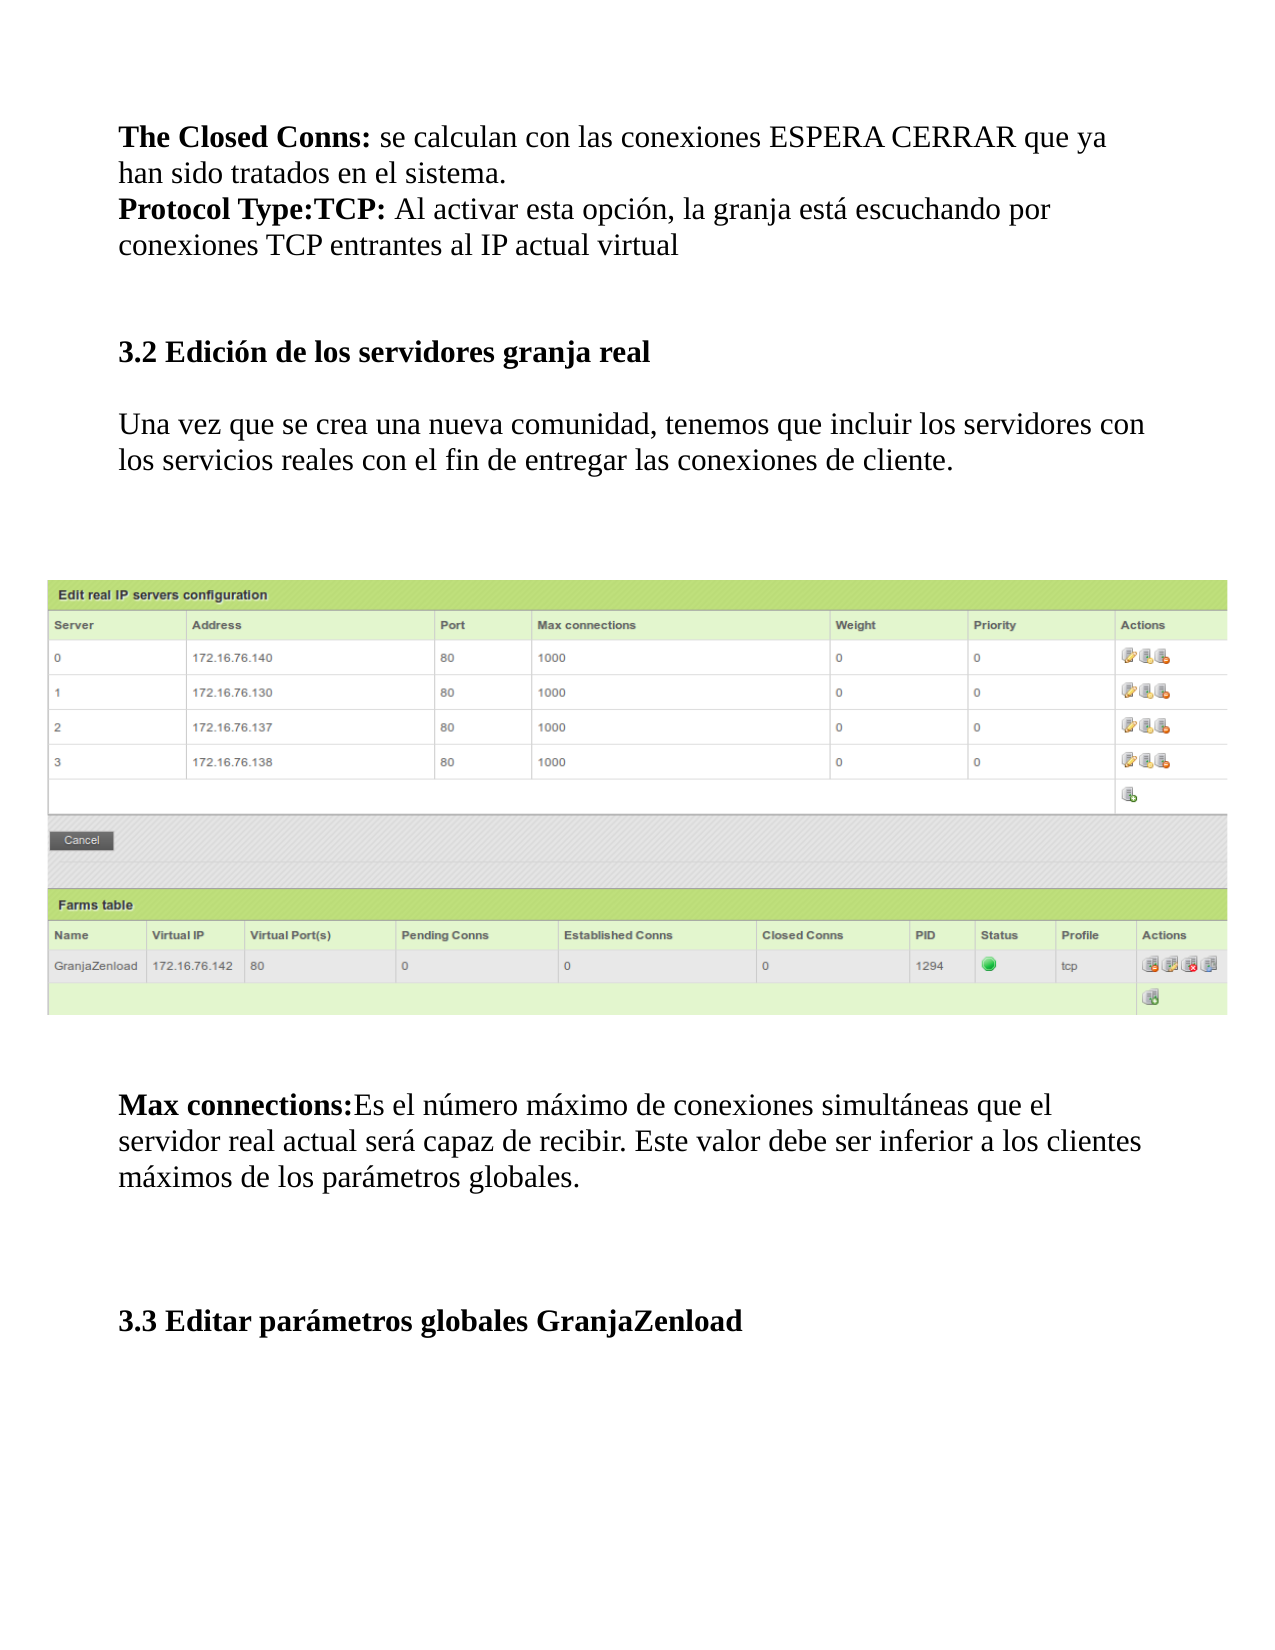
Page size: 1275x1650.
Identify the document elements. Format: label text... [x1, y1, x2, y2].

text The Closed Conns: se calculan con las conexiones ESPERA CERRAR que ya han sido tratados en el sistema. [118, 118, 1157, 190]
picture [47, 580, 1228, 1015]
text Una vez que se crea una nueva comunidad, tenemos que incluir los servidores con los servicios reales con el fin de entregar las conexiones de cliente. [118, 406, 1157, 477]
text Protocol Type:TCP: Al activar esta opción, la granja está escuchando por conexiones TCP entrantes al IP actual virtual [118, 190, 1157, 262]
text 3.2 Edición de los servidores granja real [118, 334, 1157, 370]
text Max connections:Es el número máximo de conexiones simultáneas que el servidor real actual será capaz de recibir. Este valor debe ser inferior a los clientes máximos de los parámetros globales. [118, 1086, 1157, 1194]
text 3.3 Editar parámetros globales GranjaZenload [118, 1302, 1157, 1338]
